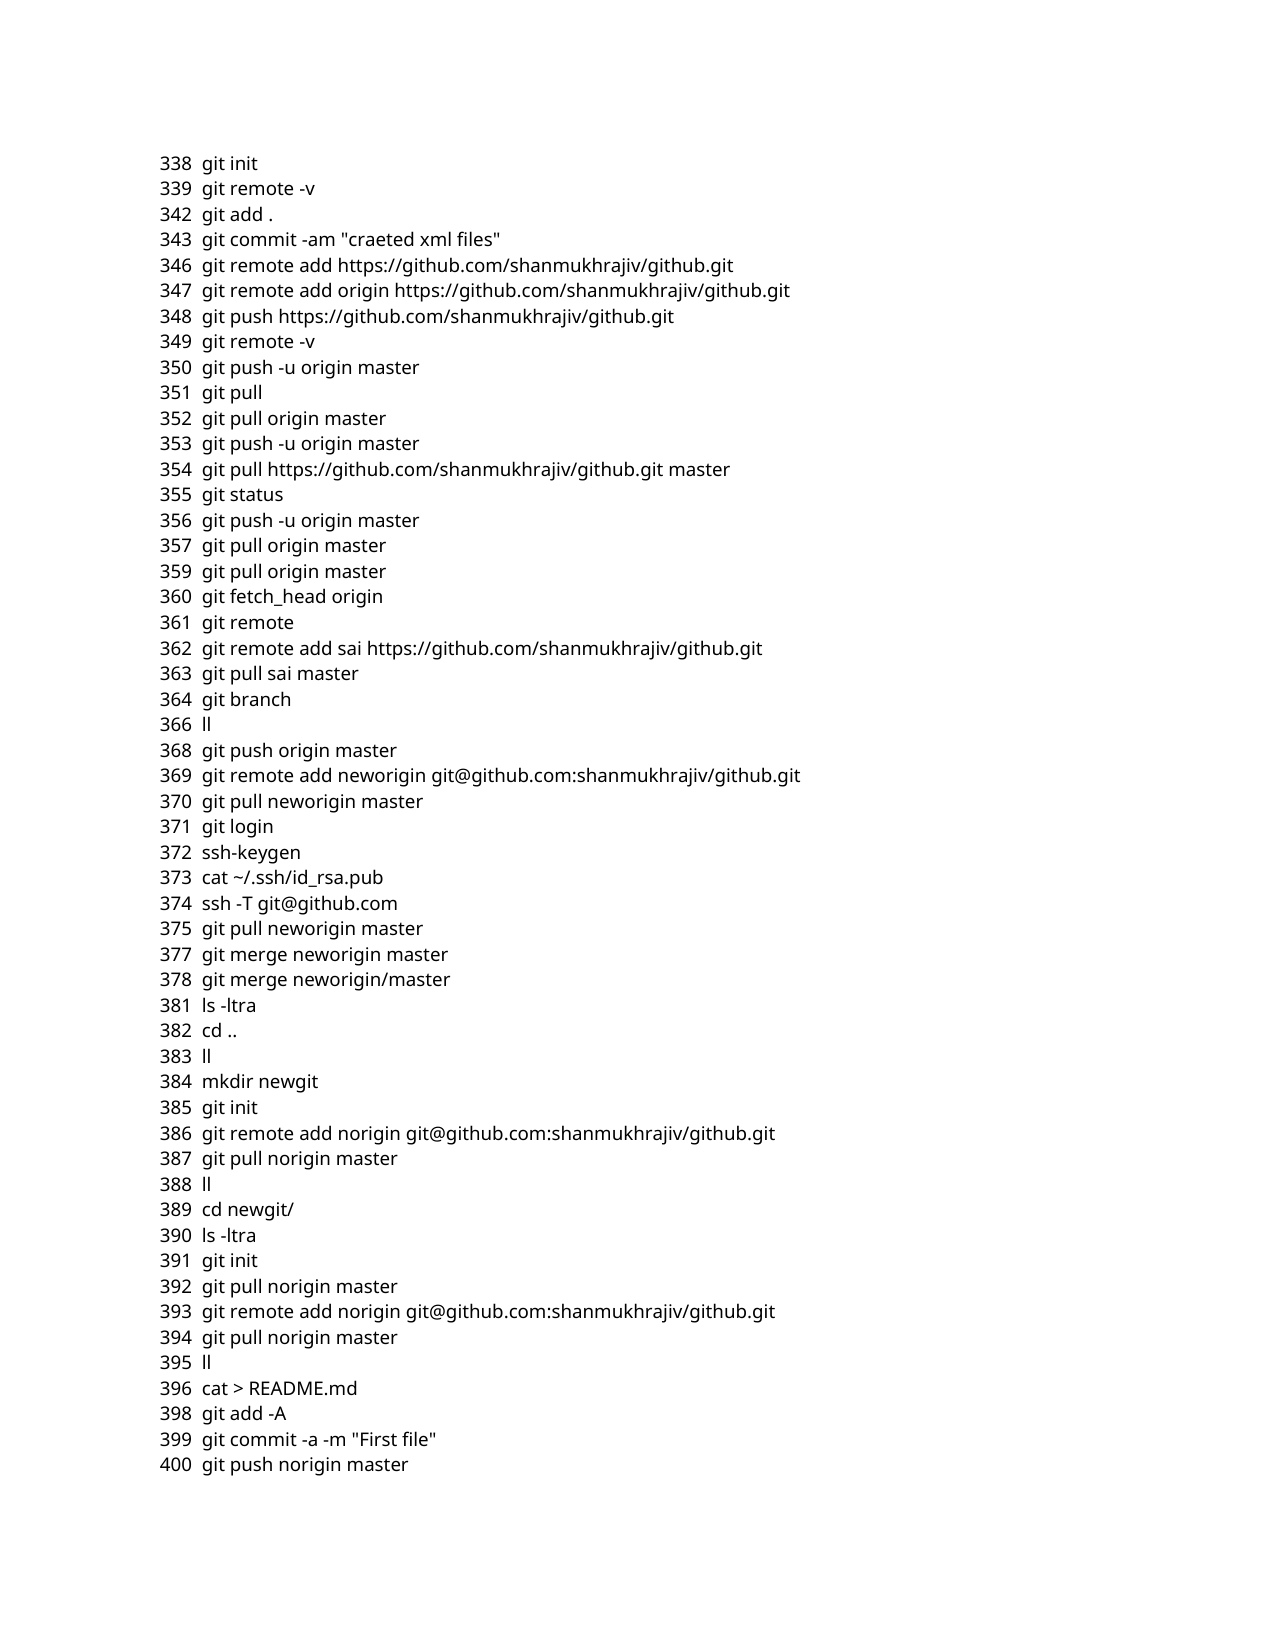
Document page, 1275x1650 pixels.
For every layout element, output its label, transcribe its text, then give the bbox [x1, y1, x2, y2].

text 368 git push origin master [150, 737, 1125, 762]
text 349 git remote -v [150, 329, 1125, 354]
text 375 git pull neworigin master [150, 916, 1125, 941]
text 381 ls -ltra [150, 992, 1125, 1018]
text 350 git push -u origin master [150, 354, 1125, 380]
text 399 git commit -a -m "First file" [150, 1426, 1125, 1452]
text 346 git remote add https://github.com/shanmukhrajiv/github.git [150, 252, 1125, 278]
text 338 git init [150, 150, 1125, 176]
text 373 cat ~/.ssh/id_rsa.pub [150, 864, 1125, 890]
text 395 ll [150, 1349, 1125, 1375]
text 374 ssh -T git@github.com [150, 890, 1125, 916]
text 353 git push -u origin master [150, 431, 1125, 456]
text 372 ssh-keygen [150, 839, 1125, 864]
text 354 git pull https://github.com/shanmukhrajiv/github.git master [150, 456, 1125, 482]
text 339 git remote -v [150, 176, 1125, 201]
text 364 git branch [150, 686, 1125, 711]
text 362 git remote add sai https://github.com/shanmukhrajiv/github.git [150, 635, 1125, 660]
text 356 git push -u origin master [150, 507, 1125, 533]
text 370 git pull neworigin master [150, 788, 1125, 813]
text 359 git pull origin master [150, 558, 1125, 584]
text 382 cd .. [150, 1018, 1125, 1043]
text 371 git login [150, 813, 1125, 839]
text 369 git remote add neworigin git@github.com:shanmukhrajiv/github.git [150, 762, 1125, 788]
text 383 ll [150, 1043, 1125, 1069]
text 342 git add . [150, 201, 1125, 227]
text 385 git init [150, 1094, 1125, 1120]
text 393 git remote add norigin git@github.com:shanmukhrajiv/github.git [150, 1298, 1125, 1324]
text 363 git pull sai master [150, 660, 1125, 686]
text 377 git merge neworigin master [150, 941, 1125, 967]
text 352 git pull origin master [150, 405, 1125, 431]
text 348 git push https://github.com/shanmukhrajiv/github.git [150, 303, 1125, 329]
text 388 ll [150, 1171, 1125, 1196]
text 361 git remote [150, 609, 1125, 635]
text 386 git remote add norigin git@github.com:shanmukhrajiv/github.git [150, 1120, 1125, 1145]
text 396 cat > README.md [150, 1375, 1125, 1401]
text 360 git fetch_head origin [150, 584, 1125, 609]
text 391 git init [150, 1247, 1125, 1273]
text 389 cd newgit/ [150, 1196, 1125, 1222]
text 351 git pull [150, 380, 1125, 405]
text 355 git status [150, 482, 1125, 507]
text 390 ls -ltra [150, 1222, 1125, 1247]
text 400 git push norigin master [150, 1452, 1125, 1477]
text 366 ll [150, 711, 1125, 737]
text 378 git merge neworigin/master [150, 967, 1125, 992]
text 387 git pull norigin master [150, 1145, 1125, 1171]
text 398 git add -A [150, 1401, 1125, 1426]
text 343 git commit -am "craeted xml files" [150, 227, 1125, 252]
text 347 git remote add origin https://github.com/shanmukhrajiv/github.git [150, 278, 1125, 303]
text 394 git pull norigin master [150, 1324, 1125, 1349]
text 384 mkdir newgit [150, 1069, 1125, 1094]
text 392 git pull norigin master [150, 1273, 1125, 1298]
text 357 git pull origin master [150, 533, 1125, 558]
